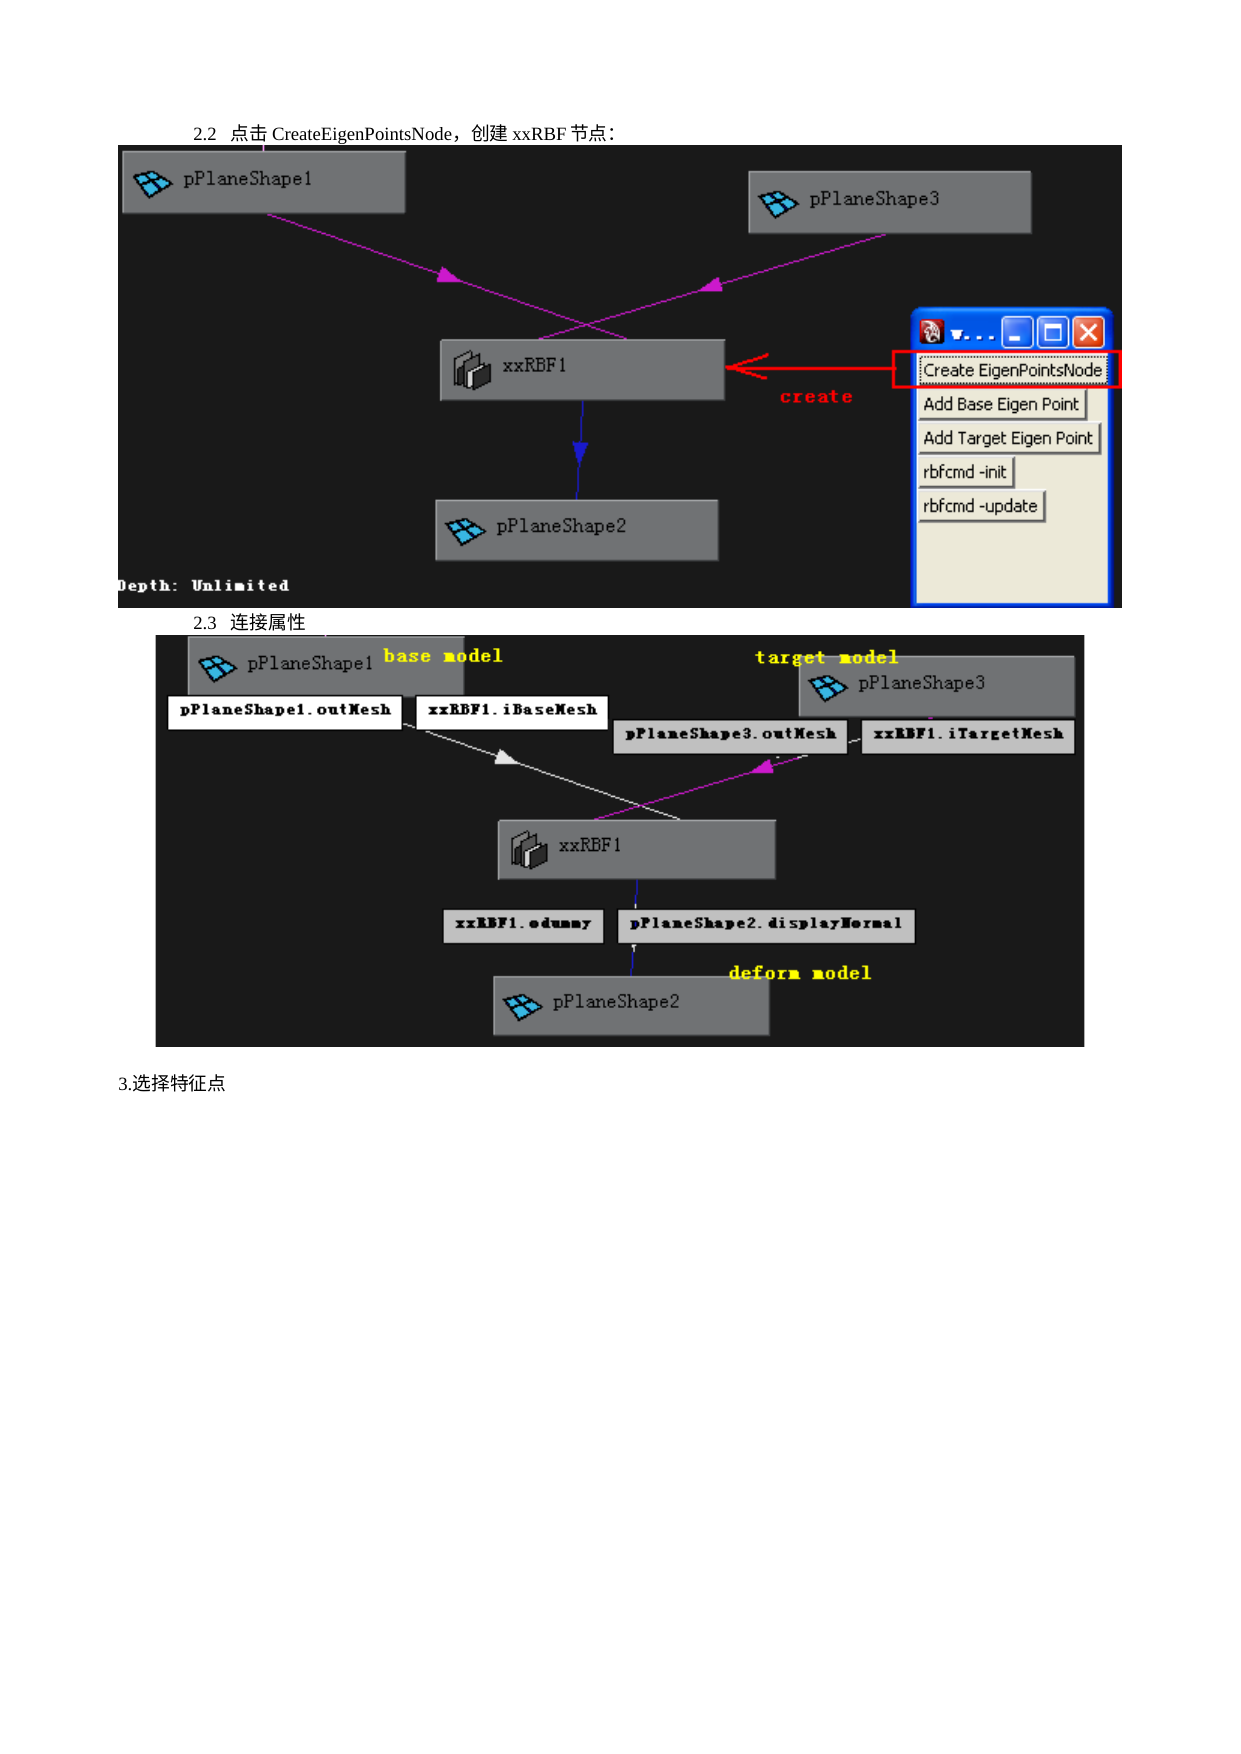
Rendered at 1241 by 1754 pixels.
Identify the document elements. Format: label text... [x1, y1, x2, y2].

list 点击CreateEigenPointsNode，创建xxRBF节点： [193, 118, 1122, 145]
picture [155, 635, 1085, 1047]
list 连接属性 [193, 608, 1122, 635]
text 3.选择特征点 [118, 1068, 1122, 1096]
picture [118, 145, 1122, 608]
